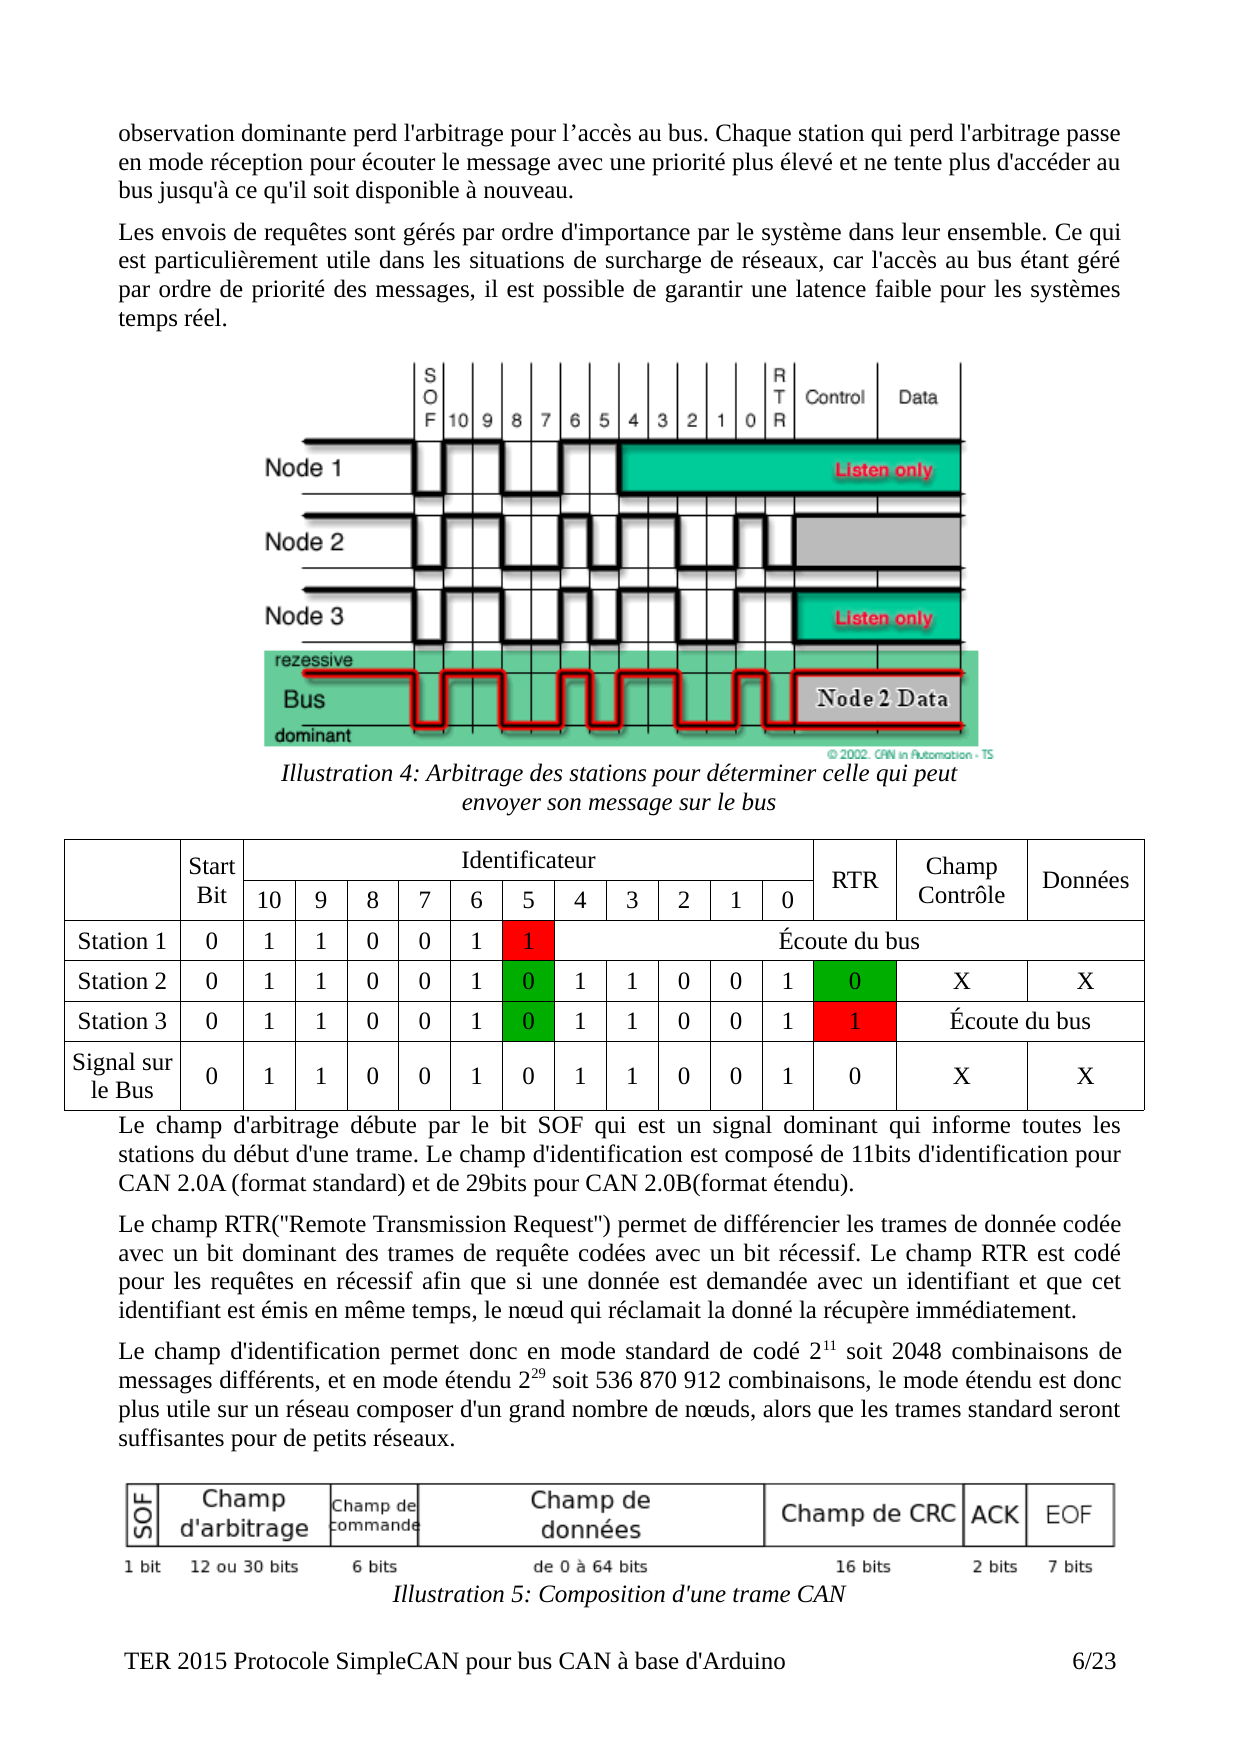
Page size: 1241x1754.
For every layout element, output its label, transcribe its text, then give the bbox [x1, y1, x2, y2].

text Les envois de requêtes sont gérés par ordre d'importance par le système dans leur ensemble. Ce qui est particulièrement utile dans les situations de surcharge de réseaux, car l'accès au bus étant géré par ordre de priorité des messages, il est possible de garantir une latence faible pour les systèmes temps réel. [118, 217, 1122, 332]
table_cell 1 [607, 1002, 658, 1041]
table_cell Station 1 [65, 921, 180, 960]
text Illustration 4: Arbitrage des stations pour déterminer celle qui peut envoyer son message sur le bus [246, 759, 994, 816]
table_cell 6 [451, 881, 502, 920]
table_cell 0 [181, 921, 243, 960]
table_cell 0 [348, 1002, 398, 1041]
table_cell X [1028, 961, 1144, 1001]
table_cell 0 [181, 961, 243, 1001]
table_cell 0 [763, 881, 813, 920]
table_cell 1 [711, 881, 762, 920]
table_cell 1 [607, 961, 658, 1001]
table_cell 0 [503, 1042, 554, 1110]
table_cell 1 [244, 961, 295, 1001]
table_cell 1 [503, 921, 554, 960]
table_cell 1 [555, 961, 606, 1001]
text Le champ d'arbitrage débute par le bit SOF qui est un signal dominant qui informe toutes les stations du début d'une trame. Le champ d'identification est composé de 11bits d'identification pour CAN 2.0A (format standard) et de 29bits pour CAN 2.0B(format étendu). [118, 1111, 1122, 1196]
table_cell 0 [659, 961, 710, 1001]
table_cell 0 [399, 921, 450, 960]
table_cell X [897, 1042, 1027, 1110]
table_cell 0 [659, 1042, 710, 1110]
picture [118, 1476, 1123, 1580]
table_cell 1 [451, 921, 502, 960]
table_cell 1 [814, 1002, 896, 1041]
table_cell 1 [555, 1042, 606, 1110]
table_cell 1 [451, 961, 502, 1001]
table_cell 1 [763, 1002, 813, 1041]
table_cell 0 [348, 921, 398, 960]
table_cell 8 [348, 881, 398, 920]
table_cell 0 [399, 961, 450, 1001]
table_cell 2 [659, 881, 710, 920]
table_cell 9 [296, 881, 347, 920]
text Illustration 5: Composition d'une trame CAN [118, 1580, 1122, 1608]
picture [246, 356, 994, 759]
table_header Données [1028, 840, 1144, 920]
table_cell 1 [296, 1042, 347, 1110]
text observation dominante perd l'arbitrage pour l’accès au bus. Chaque station qui perd l'arbitrage passe en mode réception pour écouter le message avec une priorité plus élevé et ne tente plus d'accéder au bus jusqu'à ce qu'il soit disponible à nouveau. [118, 118, 1122, 204]
text Le champ d'identification permet donc en mode standard de codé 211 soit 2048 combinaisons de messages différents, et en mode étendu 229 soit 536 870 912 combinaisons, le mode étendu est donc plus utile sur un réseau composer d'un grand nombre de nœuds, alors que les trames standard seront suffisantes pour de petits réseaux. [118, 1336, 1122, 1451]
table_cell 1 [555, 1002, 606, 1041]
table_cell 0 [814, 961, 896, 1001]
table_cell 0 [659, 1002, 710, 1041]
table_cell 0 [711, 961, 762, 1001]
table_cell 1 [763, 961, 813, 1001]
table_cell 0 [181, 1042, 243, 1110]
table_cell 1 [607, 1042, 658, 1110]
table_cell 1 [244, 921, 295, 960]
table_cell 7 [399, 881, 450, 920]
table_cell 0 [348, 961, 398, 1001]
table_cell 1 [244, 1042, 295, 1110]
table_cell 1 [296, 961, 347, 1001]
table_cell 0 [503, 1002, 554, 1041]
table_cell X [1028, 1042, 1144, 1110]
table_header Start Bit [181, 840, 243, 920]
table_cell 0 [399, 1002, 450, 1041]
table_cell 10 [244, 881, 295, 920]
table_cell 1 [296, 921, 347, 960]
table_cell Écoute du bus [555, 921, 1144, 960]
text Le champ RTR(''Remote Transmission Request'') permet de différencier les trames de donnée codée avec un bit dominant des trames de requête codées avec un bit récessif. Le champ RTR est codé pour les requêtes en récessif afin que si une donnée est demandée avec un identifiant et que cet identifiant est émis en même temps, le nœud qui réclamait la donné la récupère immédiatement. [118, 1209, 1122, 1324]
table_cell Écoute du bus [897, 1002, 1144, 1041]
table_cell X [897, 961, 1027, 1001]
table_cell 0 [503, 961, 554, 1001]
table_cell 1 [451, 1042, 502, 1110]
table_cell 1 [296, 1002, 347, 1041]
table_cell 4 [555, 881, 606, 920]
table_cell 1 [451, 1002, 502, 1041]
table_cell Signal sur le Bus [65, 1042, 180, 1110]
table_cell 3 [607, 881, 658, 920]
table_cell 0 [711, 1042, 762, 1110]
table_cell 0 [348, 1042, 398, 1110]
table_header Champ Contrôle [897, 840, 1027, 920]
table_cell 1 [763, 1042, 813, 1110]
table_cell 0 [399, 1042, 450, 1110]
table_cell 0 [814, 1042, 896, 1110]
table_cell 1 [244, 1002, 295, 1041]
table_header [65, 840, 180, 920]
table_cell 0 [181, 1002, 243, 1041]
table_header Identificateur [244, 840, 813, 880]
table_cell Station 3 [65, 1002, 180, 1041]
table_header RTR [814, 840, 896, 920]
table_cell 5 [503, 881, 554, 920]
table_cell Station 2 [65, 961, 180, 1001]
table_cell 0 [711, 1002, 762, 1041]
